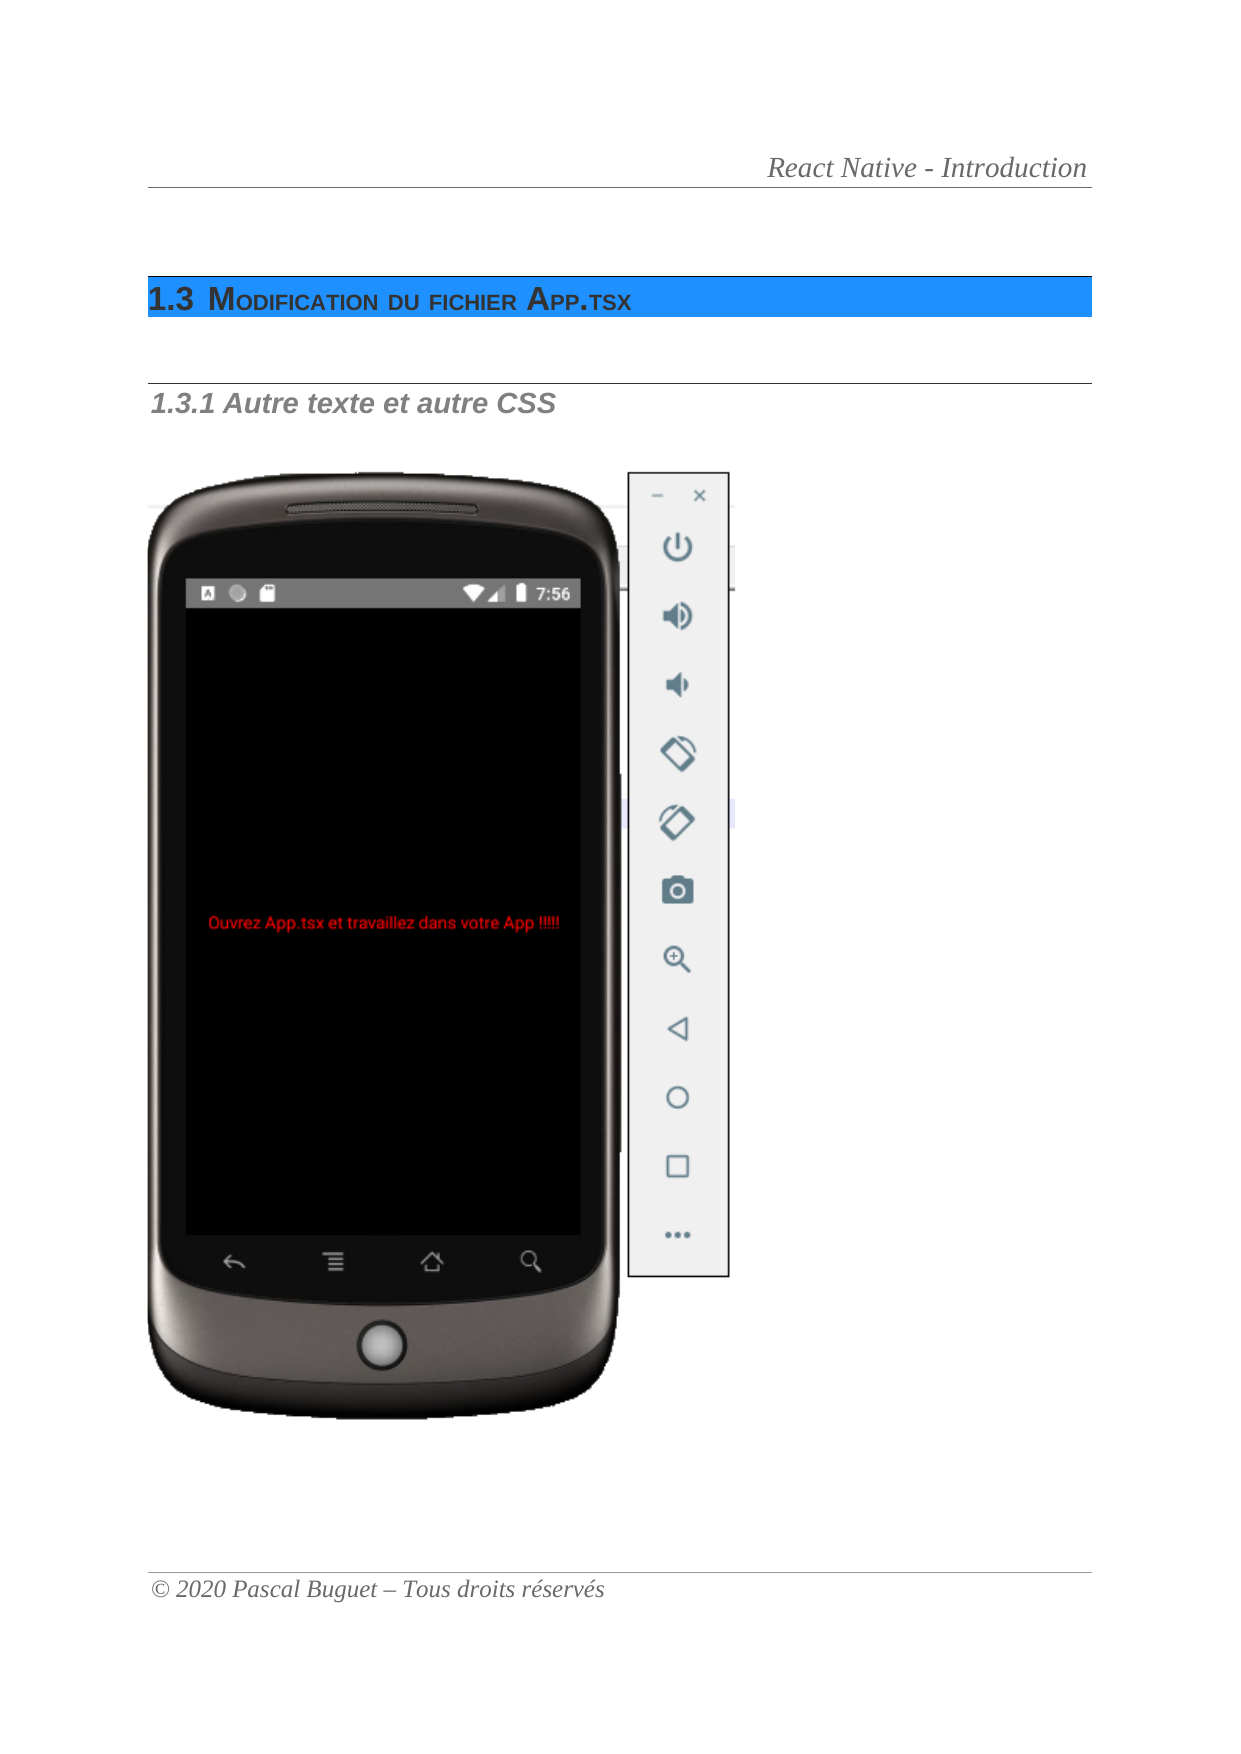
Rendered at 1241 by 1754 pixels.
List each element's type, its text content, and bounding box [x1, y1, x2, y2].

subtitle Autre texte et autre CSS [148, 384, 1092, 423]
picture [147, 463, 736, 1426]
subtitle Modification du fichier App.tsx [148, 277, 1092, 317]
